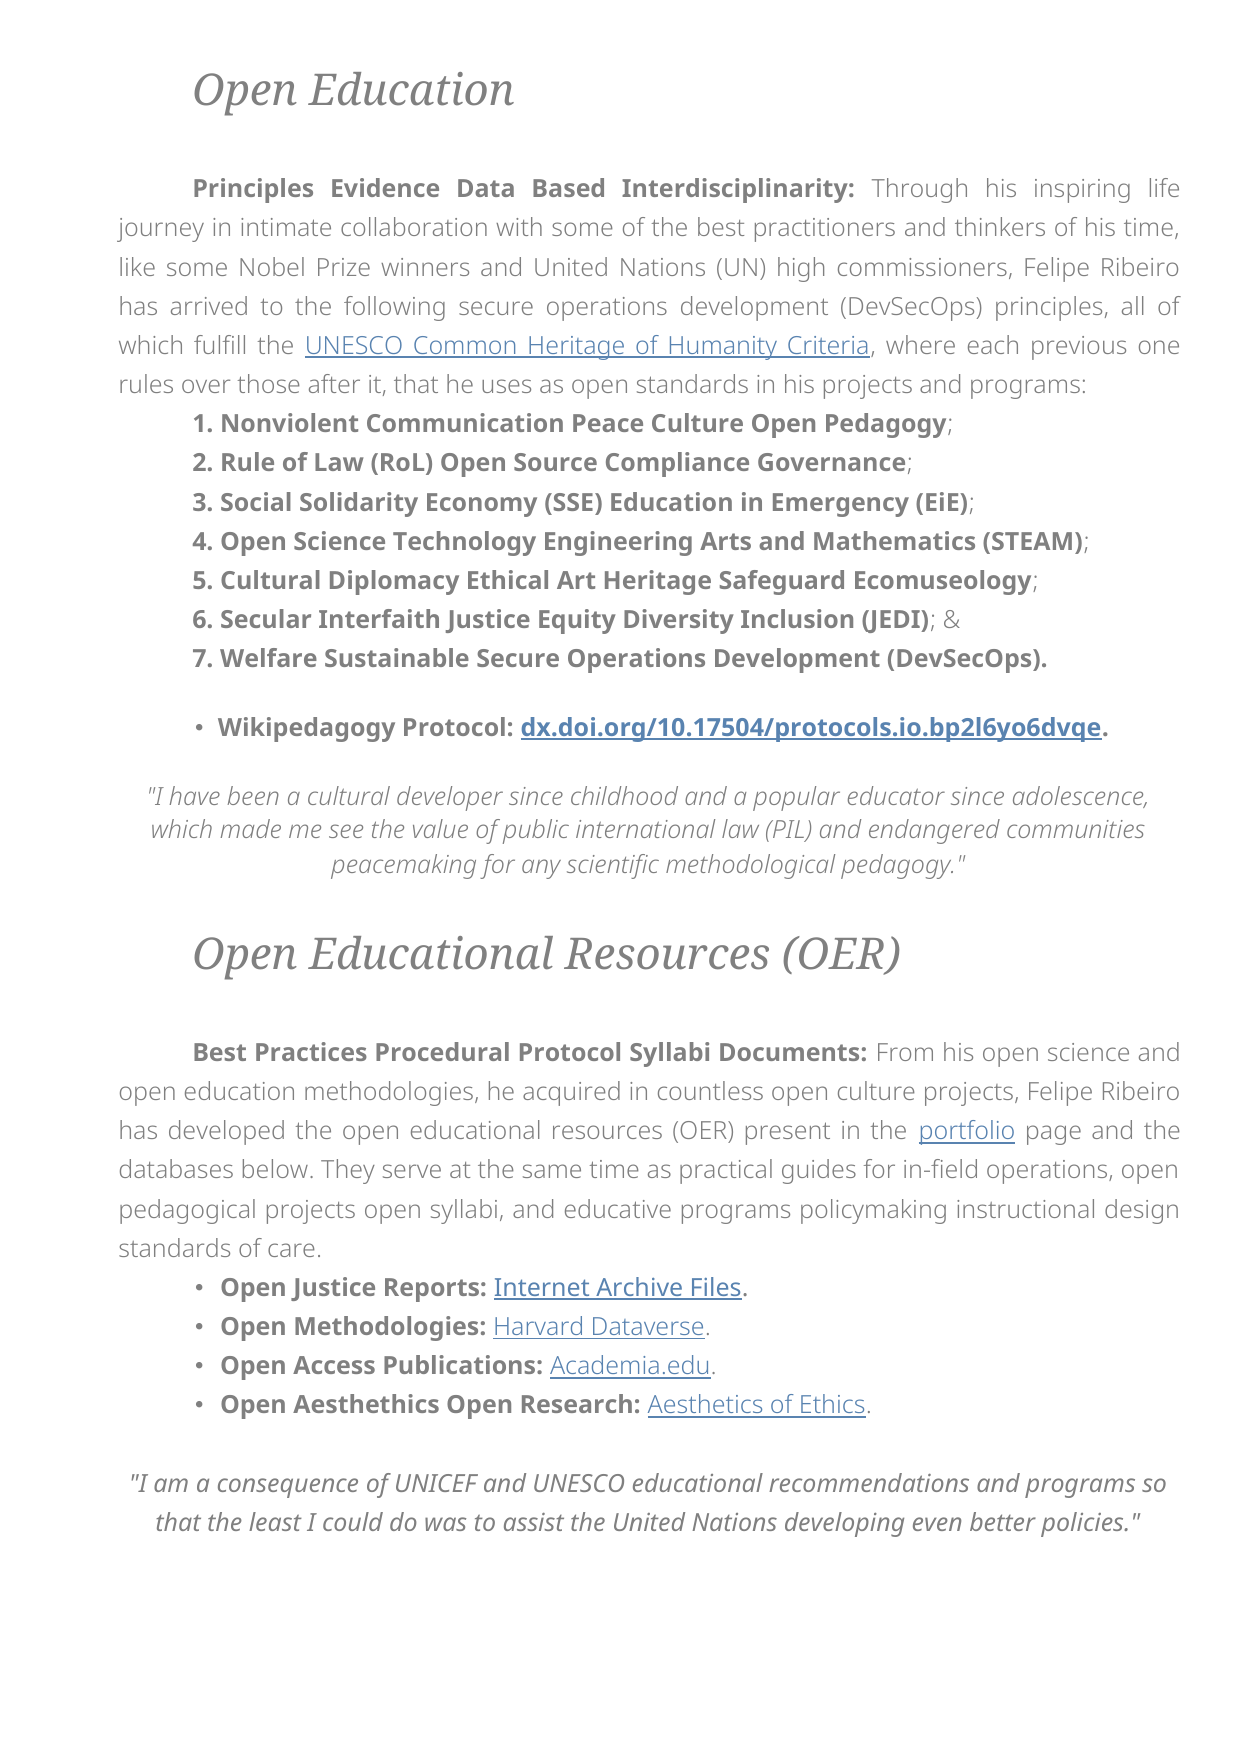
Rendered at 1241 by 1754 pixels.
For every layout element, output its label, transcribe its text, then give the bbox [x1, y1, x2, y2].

subtitle Open Education [118, 59, 1181, 119]
text Best Practices Procedural Protocol Syllabi Documents: From his open science and open education methodologies, he acquired in countless open culture projects, Felipe Ribeiro has developed the open educational resources (OER) present in the portfolio page and the databases below. They serve at the same time as practical guides for in-field operations, open pedagogical projects open syllabi, and educative programs policymaking instructional design standards of care. [118, 995, 1181, 1264]
subtitle Open Educational Resources (OER) [118, 923, 1181, 982]
text "I am a consequence of UNICEF and UNESCO educational recommendations and programs so that the least I could do was to assist the United Nations developing even better policies." [118, 1465, 1181, 1539]
text "I have been a cultural developer since childhood and a popular educator since adolescence, which made me see the value of public international law (PIL) and endangered communities peacemaking for any scientific methodological pedagogy." [131, 778, 1168, 880]
list Open Justice Reports: Internet Archive Files. [118, 1269, 1181, 1304]
list Open Methodologies: Harvard Dataverse. [118, 1309, 1181, 1343]
text Principles Evidence Data Based Interdisciplinarity: Through his inspiring life journey in intimate collaboration with some of the best practitioners and thinkers of his time, like some Nobel Prize winners and United Nations (UN) high commissioners, Felipe Ribeiro has arrived to the following secure operations development (DevSecOps) principles, all of which fulfill the UNESCO Common Heritage of Humanity Criteria, where each previous one rules over those after it, that he uses as open standards in his projects and programs: [118, 132, 1181, 401]
list Open Aesthethics Open Research: Aesthetics of Ethics. [118, 1387, 1181, 1421]
text 1. Nonviolent Communication Peace Culture Open Pedagogy; 2. Rule of Law (RoL) Open Source Compliance Governance; 3. Social Solidarity Economy (SSE) Education in Emergency (EiE); 4. Open Science Technology Engineering Arts and Mathematics (STEAM); 5. Cultural Diplomacy Ethical Art Heritage Safeguard Ecomuseology; 6. Secular Interfaith Justice Equity Diversity Inclusion (JEDI); & 7. Welfare Sustainable Secure Operations Development (DevSecOps). [118, 406, 1181, 675]
list Wikipedagogy Protocol: dx.doi.org/10.17504/protocols.io.bp2l6yo6dvqe. [118, 709, 1181, 743]
list Open Access Publications: Academia.edu. [118, 1348, 1181, 1382]
